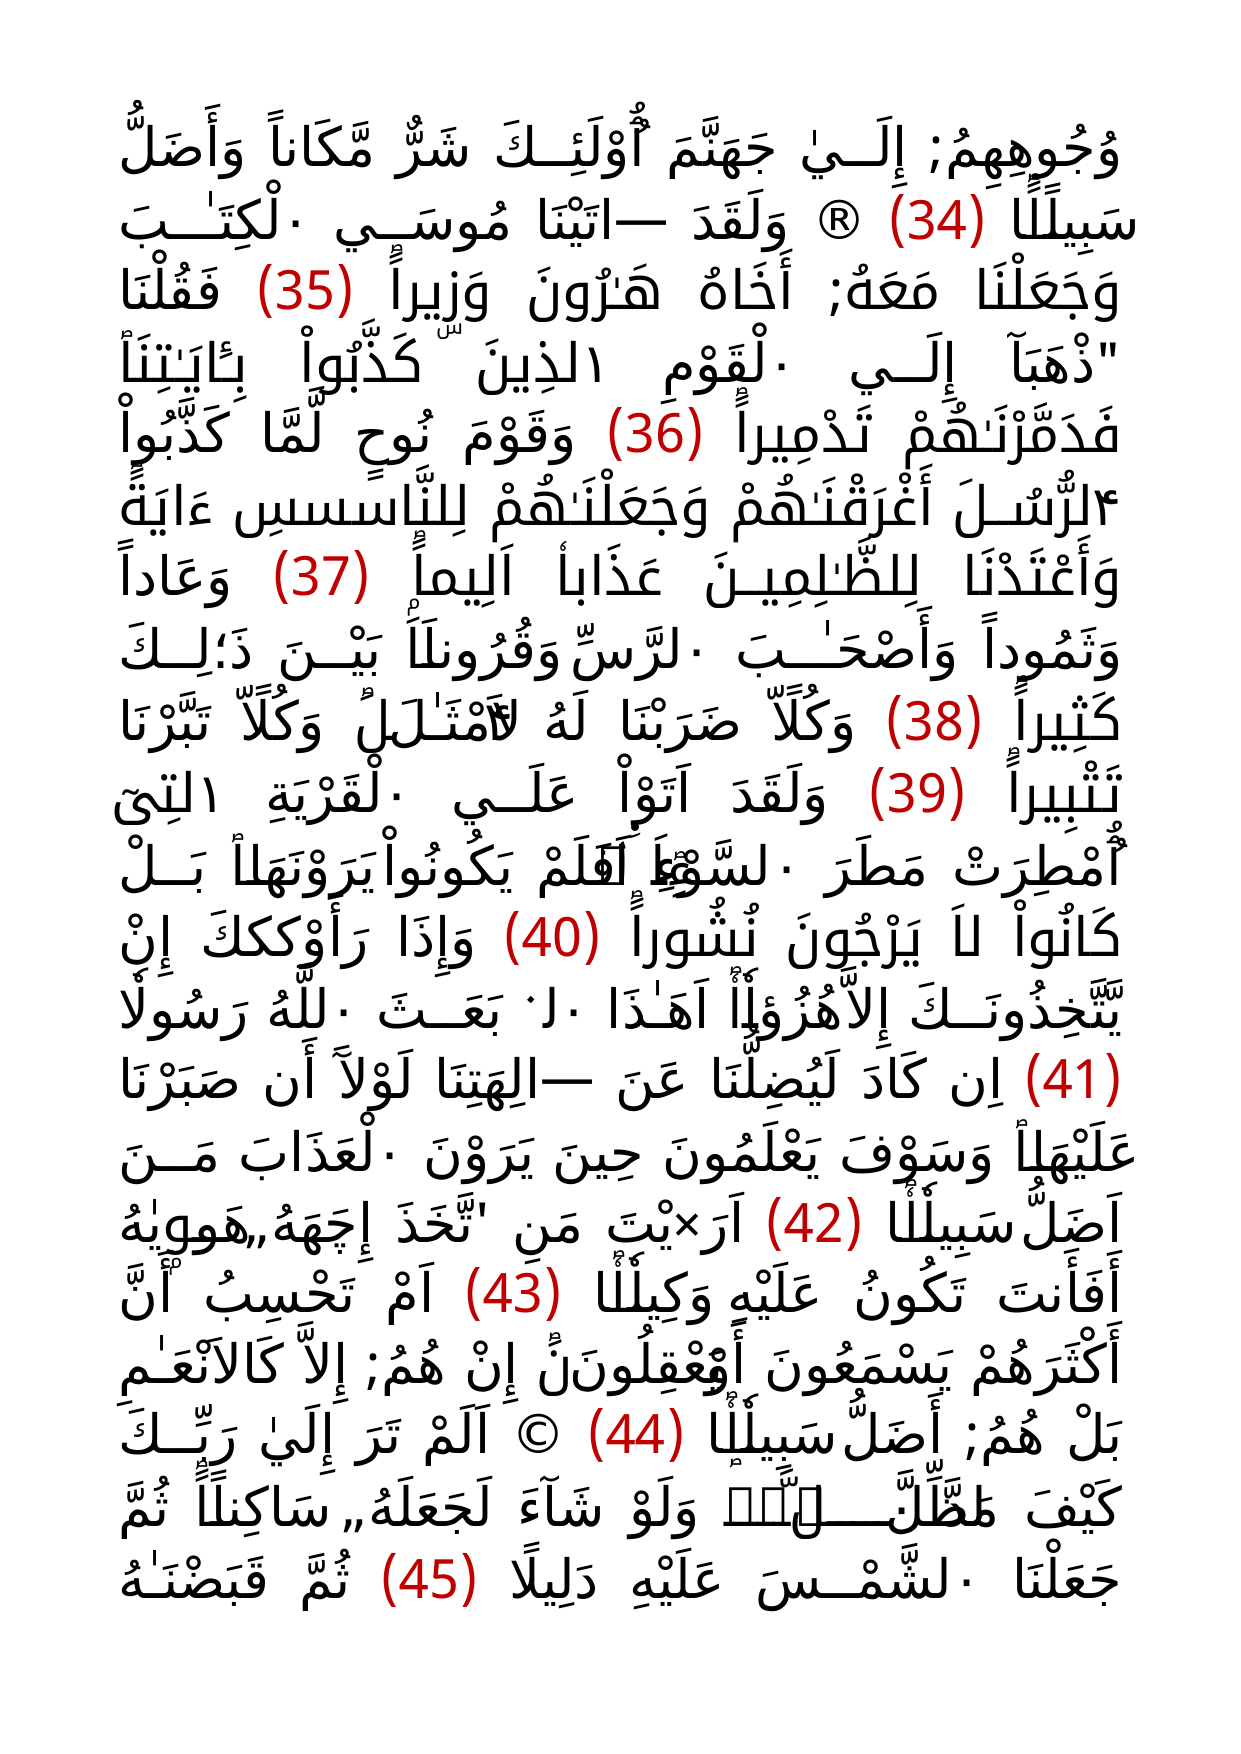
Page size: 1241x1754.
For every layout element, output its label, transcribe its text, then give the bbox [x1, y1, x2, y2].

text بِسْمِ ۱للَّهِ ۱لرَّحْمَـٰنِ ۱لرَّحِيمِ تَبَـٰرَكَ ۰ﻟ﮲ نَزَّلَ ۰لْفُرْقَانَ عَلَيٰ عَبْدِهِ” لِيَكُونَ لِلْعَـٰلَمِينَ نَذِيراٗؐ (1) ۱ﻟ﮲ لَهُ„ مُلْــكُ ۴لسَّمَـٰوَ؛تِ وَالاَرْضِ وَلَمْ يَتَّخِذْ وَلَداً وَلَمْ يَكُــن لَّهُ„ شَرۣيــكٌ فِى ۱لْمُلْكِؐ وَخَلَــقَ كُــلَّ شَيْءٍ فَقَدَّرَهُ„ تَقْدِيراًؐ (2) وَاتَّخَذُواْ مِن دُونِهِ“ ءَالِهَةً لاَّ يَخْلُقُونَ شَيْــٔاً وَهُمْ يُخْلَقُونَ وَلاَ يَمْلِكُونَ لَأِنفُسِهِمْ ضَرّاً وَلاَ نَفْعاً وَلاَ يَمْلِكُونَ مَوْتاً وَلاَ حَيَوٰةً وَلاَ نُشُوراًؐ (3) وَقَالَ ۰لذِيــنَ كَفَرُوٓاْ إِنْ هَـٰذَآ إِلٓاَّ إِفْــك٘ 'فْتَرۭيٰهُ وَأَعَانَهُ„ عَلَيْهِ قَوْم٘ —اخَرُونَؐ فَقَدْ جَآءُو ظُلْماً وَزُوراً (4) وَقَالُوٓاْ أَسَـٰطِيرُ ۴لاَوَّلِيــنَ "كْتَتَبَهَا فَهِيَ تُمْلۭيٰ عَلَيْهِ بُكْرَةً وَأَصِيلًؐا (5) قُلَ اَنزَلَهُ ۴ﻟ﮲ يَعْلَمُ ۴لسِّرَّ فِى ۱لسَّمَـٰوَ؛تِ وَالاَرْضِؐ إِنَّهُ„ كَانَ غَفُوراً رَّحِيماًؐ (6) وَقَالُواْ مَالِ هَـٰذَا ۰لرَّسُولِ يَاكُــلُ ۴لطَّعَامَ وَيَمْشِى فِى ۱لاَسْوَاقِ لَوْلآَ ٱُنزۣلَ إِلَيْهِ مَلَــكٌ فَيَكُونَ مَعَهُ„ نَذِيراٗ (7) اَوْ يُلْقۭيٰٓ إِلَيْهِ كَنز٘ اَوْ تَكُونُ لَهُ„ جَنَّةٌ يَاكُلُ مِنْهَاؐ وَقَالَ ۰لظَّـٰلِمُونَ إِن تَتَّبِعُونَ إِلاَّ رَجُلًا مَّسْحُوراٗؐ (8) ۶نظُرْ كَيْفَ ضَرَبُواْ لَــكَ ۰لاَمْثَـٰلَ فَضَلُّواْ فَلاَ يَسْتَطِيعُونَ سَبِيلًؐا (9) ® تَبَـٰرَكككَ ۰ﻟـذِىٓ إِن شَآءَ جَعَــلَ لَكَ خَيْراً مِّــن ذَ؛لِكَ جَنَّـٰتٍ تَجْرۣى مِــن تَحْتِهَا ۰لاَنْهَـٰرُ وَيَجْعَل لَّكَ قُصُوراٚؐ (10) بَــلْ كَذَّبُواْ بِالسَّاعَةِؐ وَأَعْتَدْنَا لِمَــن كَذَّبَ بِالسَّاعَةِ سَعِيراٗ (11) اِذَا رَأَتْهُم مِّــن مَّكَانٙ بَعِيدٍ سَمِعُواْ لَهَا تَغَيُّظاً وَزَفِيراًؐ (12) وَإِذَآ ٱُلْقُواْ مِنْهَا مَكَاناً ضَيِّقاً مُّقَرَّنِينَ دَعَوْاْ هُنَالِــكَ ثُبُوراًؐ (13) لاَّ تَدْعُواْ ۴لْيَوْمَ ثُبُوراً وَ؛حِداً وَادْعُواْ ثُبُوراً كَثِيراًؐ (14) قُلَ اَذَ؛لِــكَ خَيْر٘ اَمْ جَنَّةُ ۴لْخُلْدِ ۱لتِى وُعِدَ ۰لْمُتَّقُونَؐ كَانَتْ لَهُمْ جَزَآءً وَمَصِيراًؐ (15) لَّهُمْ فِيهَا مَا يَشَآءُونَ خَـٰلِدِيــنَؐ كَانَ عَلَيٰ رَبِّــكَ وَعْداً مَّسْـُٔولًؐا (16) وَيَوْمَ نَحْشُرُهُمْ وَمَا يَعْبُدُونَ مِن دُونِ ۱للَّهِ فَيَقُولُ ءَآنتُمُ; أَضْلَلْتُمْ عِبَادِى هَـٰٓؤُلآَءِ اَ۬مْ هُمْ ضَلُّواْ ۴لسَّبِيــلَؐ (17) قَالُواْ سُبْحَـٰنَــكَ مَا كَانَ يَنۢبَغِى لَنَآ أَن نَّتَّخِذَ مِن دُونِــكَ مِنَ اَوْلِيَآءَؐ وَچَكِــن مَّتَّعْتَهُمْ وَءَابَآءَهُمْ حَتَّــيٰ نَسُواْ ۴لذِّكْرَ وَكَانُواْ قَوْماَۢ بُوراًؐ (18) فَقَدْ كَذَّبُوكُم بِمَا تَقُولُونَ فَمَا يَسْتَطِيعُونَ صَرْفاً وَلاَ نَصْراًؐ وَمَـنْ يَّظْلِم مِّنكُمْ نُذِقْهُ عَذَاباً كَبِيراًؐ (19) وَمَآ أَرْسَلْنَا قَبْلَــكَ مِــنَ ۰لْمُرْسَلِينَ إِلٓاَّ إِنَّهُمْ لَيَاكُلُونَ ۰لطَّعَامَ وَيَمْشُونَ فِى ۱لاَسْوَاقِؐ وَجَعَلْنَا بَعْضَكُمْ لِبَعْضٍ فِتْنَةٗؐ اَتَصْبِرُونَؐ وَكَانَ رَبُّــكَ بَصِيراًؐ (20) ¤ وَقَالَ ۰لذِينَ لاَ يَرْجُونَ لِقَآءَنَا لَوْلآَ ٱُنزۣلَ عَلَيْنَا ۰لْمَلَئِكَةُ أَوْ نَرۭيٰ رَبَّنَاؐ لَقَدِ 'سْتَكْبَرُواْ فِىٓ أَنفُسِهِمْ وَعَتَوْ عُتُوّاً كَبِيراًؐ (21) يَوْمَ يَرَوْنَ ۰لْمَلَئِكَةَ لاَ بُشْرۭيٰ يَوْمَئِذٍ ڤِّڤْمُجْرۣمِينَؐ وَيَقُولُونَ حِجْراًؐ مَّحْجُوراًؐ (22) وَقَدِمْنَآ إِلَــيٰ مَا عَمِلُواْ مِــنْ عَمَــلٍ فَجَعَلْنَـٰهُ هَبَآءً مَّنثُوراٗؐ (23) اَصْحَـٰبُ ۴لْجَنَّةِ يَوْمَئِذٖ خَيْرٌ مُّسْتَقَرّاً وَأَحْسَــنُ مَقِيلًؐا (24) وَيَوْمَ تَشَّقَّقُ ۴لسَّمَآءُ بِالْغَمَـٰمِ وَنُزّۣلَ ۰لْمَلَئِكَةُ تَنزۣيلٗؐا (25) ۱لْمُلْــكُ يَوْمَئِذٖ ۱لْحَقُّ لِلرَّحْمَـٰنِؐ وَكَانَ يَوْماٗ عَلَــي ۰لْكۭـٰفِـرۣينَ عَسِيراًؐ (26) وَيَوْمَ يَعَــضُّ ۴لظَّالِمُ عَلَيٰ يَدَيْهِ يَقُولُ يَـٰلَيْتَنِى 'تَّخَذتُّ مَعَ ۰لرَّسُولِ سَبِيلًا (27) يَـٰوَيْلَتۭـيٰ لَيْتَنِى لَمَ اَتَّخِذْ فُچَناٗ خَلِيلًا (28) لَّقَدَ اَضَلَّنِى عَـنِ ۱لذِّكْرۣ بَعْدَ إِذْ جَآءَنِىؐ وَكَانَ ۰لشَّيْطَـٰنُ لِلِانسَـٰــنۣ خَذُولًؐا (29) وَقَالَ ۰لرَّسُولُ يَـٰرَبِّ إِنَّ قَوْمِــيَ "تَّخَذُواْ هَـٰذَا ۰لْقُرْءَانَ مَهْجُوراًؐ (30) وَكَذَ؛لِكَ جَعَلْنَا لِكُلِّ نَبِىٓءٖ عَدُوّاً مِّــنَ ۰ڤْمُجْرۣمِينَؐ وَكَفۭيٰ بِرَبِّــكَ هَادِياً وَنَصِيراًؐ (31) وَقَالَ ۰لذِيــنَ كَفَرُواْ لَوْلاَ نُزّۣلَ عَلَيْهِ ۱لْقُرْءَانُ جُمْلَةً وَ؛حِدَةًؐ كَذَ؛لِــكَ لِنُثَبِّــتَ بِهِ” فُؤَادَكَؐ وَرَتَّلْنَـٰهُ تَرْتِيلًؐا (32) وَلاَ يَاتُونَــكَ بِمَثَــل۫ اِلاَّ جِيؔنَـٰــكَ بِالْحَقِّ وَأَحْسَنَ تَفْسِيراٗؐ (33) ۱لذِينَ يُحْشَرُونَ عَلَيٰ وُجُوهِهِمُ; إِلَــيٰ جَهَنَّمَ ٱُوْلَئِــكَ شَرٌّ مَّكَاناً وَأَضَلُّ سَبِيلًؐا (34) ® وَلَقَدَ —اتَيْنَا مُوسَــي ۰لْكِتَـٰــبَ وَجَعَلْنَا مَعَهُ; أَخَاهُ هَـٰرُونَ وَزۣيراًؐ (35) فَقُلْنَا "ذْهَبَآ إِلَــي ۰لْقَوْمِ ۱لذِينَ كَذَّبُواْ بِـَٔايَـٰتِنَاؐ فَدَمَّرْنَـٰهُمْ تَدْمِيراًؐ (36) وَقَوْمَ نُوحٍ لَّمَّا كَذَّبُواْ ۴لرُّسُــلَ أَغْرَقْنَـٰهُمْ وَجَعَلْنَـٰهُمْ لِلنَّاسسسِ ءَايَةًؐ وَأَعْتَدْنَا لِلظَّـٰلِمِيــنَ عَذَاباٗ اَلِيماًؐ (37) وَعَاداً وَثَمُوداً وَأَصْحَـٰــبَ ۰لرَّسِّ وَقُرُوناَۢ بَيْــنَ ذَ؛لِــكَ كَثِيراًؐ (38) وَكُلًاّ ضَرَبْنَا لَهُ ۴لاَمْثَـٰلَؐ وَكُلًاّ تَبَّرْنَا تَتْبِيراًؐ (39) وَلَقَدَ اَتَوْاْ عَلَــي ۰لْقَرْيَةِ ۱لتِىٓ ٱُمْطِرَتْ مَطَرَ ۰لسَّوْءِؐ اَ۬فَلَمْ يَكُونُواْ يَرَوْنَهَاؐ بَــلْ كَانُواْ لاَ يَرْجُونَ نُشُوراًؐ (40) وَإِذَا رَأَوْكككَ إِنْ يَّتَّخِذُونَــكَ إِلاَّ هُزُؤاٗؐ اَهَـٰذَا ۰ﻟ﮲ بَعَــثَ ۰للَّهُ رَسُولٗا (41) اِن كَادَ لَيُضِلُّنَا عَنَ —الِهَتِنَا لَوْلآَ أَن صَبَرْنَا عَلَيْهَاؐ وَسَوْفَ يَعْلَمُونَ حِينَ يَرَوْنَ ۰لْعَذَابَ مَــنَ اَضَلُّ سَبِيلٗؐا (42) اَرَ×يْتَ مَنِ 'تَّخَذَ إِچَهَهُ„ هَوۭيٰهُ أَفَأَنتَ تَكُونُ عَلَيْهِ وَكِيلٗؐا (43) اَمْ تَحْسِبُ أَنَّ أَكْثَرَهُمْ يَسْمَعُونَ أَوْ يَعْقِلُونَؐ إِنْ هُمُ; إِلاَّ كَالاَنْعَـٰمِ بَلْ هُمُ; أَضَلُّ سَبِيلٗؐا (44) © اَلَمْ تَرَ إِلَيٰ رَبِّــكَ كَيْفَ مَدَّ ۰لظِّلَّؐ وَلَوْ شَآءَ لَجَعَلَهُ„ سَاكِناًؐ ثُمَّ جَعَلْنَا ۰لشَّمْــسَ عَلَيْهِ دَلِيلًا (45) ثُمَّ قَبَضْنَـٰهُ إِلَيْنَا قَبْضاً يَسِيراًؐ (46) وَهُوَ ۰ﻟ﮲ جَعَلَ لَكُمُ ۴ليْـلَ لِبَاساً وَالنَّوْمَ سُبَاتاً وَجَعَــلَ ۰لنَّهَارَ نُشُوراًؐ (47) وَهُوَ ۰لـذِىٓ أَرْسَلَ ۰لرّۣيَـٰحَ نُشُراَۢ بَيْـنَ ¢ رَحْمَتِهِؐ” وَأَنزَلْنَا مِنَ ۰لسَّمَآءِ مَآءً طَهُوراً (48) ڤِّنُحْيـيِيَ بِهِ” بَلْدَةً مَّيْتاً وَنُسْقِيَهُ„ مِمَّا خَلَقْنَآ أَنْعَـٰماً وَأَنَاسِــيَّ كَثِيراًؐ (49) وَلَقَدْ صَرَّفْنَـٰهُ بَيْنَهُمْ لِيَذَّكَّرُواْ فَأَبۭــيٰٓ أَكْثَرُ ۴لنَّاسسسِ إِلاَّ كُفُوراًؐ (50) وَلَوْ شِيؔنَا لَبَعَثْنَا فِى كُلِّ قَرْيَةٍ نَّذِيراًؐ (51) فَلاَ تُطِعِ ۱لْكۭـٰفِرۣينَؐ وَجَـٰهِدْهُم بِهِ” جِهَاداً كَبِيراًؐ (52) وَهُوَ ۰ﻟ﮲ مَرَجَ ۰ڤْبَحْرَيْــنۣ هَـٰذَا عَذْبٌ فُرَاتٌ وَهَـٰذَا مِلْح٘ ۷جَاجٌؐ وَجَعَلَ بَيْنَهُمَا بَرْزَخاً وَحِجْراً مَّحْجُوراًؐ (53) وَهُوَ ۰ﻟ﮲ خَلَقَ مِنَ ۰لْمَآءِ بَشَراً فَجَعَلَهُ„ نَسَباً وَصِهْراًؐ وَكَانَ رَبُّكَ قَدِيراًؐ (54) وَيَعْبُدُونَ مِن دُونِ ۱للَّهِ مَا لاَ يَنفَعُهُمْ وَلاَ يَضُرُّهُمْؐ وَكَانننَ ۰لْكَافِرُ عَلَيٰ رَبِّهِ” ظَهِيراًؐ (55) وَمَآ أَرْسَلْنَـٰــكَ إِلاَّ مُبَشِّراً وَنَذِيراًؐ (56) قُــلْ مَآ أَسْـَٔلُكُمْ عَلَيْهِ مِنَ اَجْر۫ اِلاَّ مَــن شَآءَ انْ يَّتَّخِذَ إِلَيٰ رَبِّهِ” سَبِيلًؐا (57) وَتَوَكَّــلْ عَلَي ۰لْحَيِّ ۱ﻟ﮲ لاَ يَمُوتُؐ وَسَبِّحْ بِحَمْدِهِؐ” وَكَفۭيٰ بِهِ” بِذُنُوبِ عِبَادِهِ” خَبِيراٗؐ (58) ۱ﻟ﮲ خَلَــقَ ۰لسَّمَـٰوَ؛تِ وَالاَرْضَ وَمَا بَيْنَهُمَا فِى سِتَّةِ أَيَّامٍ ثُمَّ "سْتَوۭيٰ عَلَــي ۰لْعَرْشِؐ ۱لرَّحْمَـٰنُؐ فَسْـَٔلْ بِهِ” خَبِيراًؐ (59) وَإِذَا قِيــلَ لَهُمُ ۶سْجُدُواْ لِلرَّحْمَـٰــنۣ قَالُواْ وَمَا ۰لرَّحْمَـٰــنُؐ أَنَسْجُدُ لِمَا تَامُرُنَا وَزَادَهُمْ نُفُوراًؐ ¦ (60) ® تَبَـٰرَكَ ۰ﻟ﮲ جَعَلَ فِى ۱لسَّمَآءِ بُرُوجاً وَجَعَـلَ فِيهَا سِرَ؛جاً وَقَمَراً مُّنِيراًؐ (61) وَهُوَ ۰ﻟ﮲ جَعَلَ ۰ليْلَ وَالنَّهَارَ خِلْفَةً لِّمَنَ اَرَادَ أَنْ يَّذَّكَّرَ أَوَ اَرَادَ شُكُوراًؐ (62) وَعِبَادُ ۴لرَّحْمَـٰنِ ۱لذِينَ يَمْشُونَ عَلَــي ۰لاَرْضِ هَوْناً وَإِذَا خَاطَبَهُمُ ۴لْجَـٰهِلُونَ قَالُواْ سَچَماًؐ (63) وَالذِينَ يَبِيتُونَ لِرَبِّهِمْ سُجَّداً وَقِيَـٰماًؐ (64) وَالذِينَ يَقُولُونَ رَبَّنَا "صْرۣفْ عَنَّا عَذَابَ جَهَنَّمَ إِنَّ عَذَابَهَا كَانَ غَرَاماٗؐ (65) اِنَّهَا سَآءَتْ مُسْتَقَرّاً وَمُقَاماًؐ (66) وَالذِينَ إِذَآ أَنفَقُواْ لَمْ يُسْرۣفُواْ وَلَمْ يُقْتِرُواْ وَكَانَ بَيْــنَ ذَ؛لِــكَ قَوَاماًؐ (67) وَالذِيــنَ لاَ يَدْعُونَ مَعَ ۰للَّهِ إِچَهاٗ —اخَرَ وَلاَ يَقْتُلُونَ ۰لنَّفْسَ ۰لتِى حَرَّمَ ۰للَّهُ إِلاَّ بِالْحَقِّ وَلاَ يَزْنُونَؐ وَمَنْ يَّفْعَلْ ذَ؛لِكَ يَلْقَ أَثَاماً (68) يُضَـٰعَفْ لَهُ ۴لْعَذَابُ يَوْمَ ۰لْقِيَـٰمَةِ وَيَخْلُدْ فِيهِ مُهَاناٗ (69) اِلاَّ مَن تَابَ وَءَامَنَ وَعَمِــلَ عَمَلًا صَـٰڤِحاً فَٱُوْلَئِكَ يُبَدِّلُ ۴للَّهُ سَيِّـَٔاتِهِمْ حَسَنَـٰــتٍؐ وَكَانننَ ۰للَّهُ غَفُوراً رَّحِيماًؐ (70) وَمَــن تَابَ وَعَمِــلَ صَـٰڤِحاً فَإِنَّهُ„ يَتُوبُ إِلَــي ۰للَّهِ مَتَاباًؐ (71) وَالذِينَ لاَ يَشْهَدُونَ ۰لزُّورَ وَإِذَا مَرُّواْ بِاللَّغْوۣ مَرُّواْ كِرَاماًؐ (72) وَالذِينَ إِذَا ذُكِّرُواْ بِـَٔايَـٰتِ رَبِّهِمْ لَمْ يَخِرُّواْ عَلَيْهَا صُمّاً وَعُمْيَاناًؐ (73) وَالذِينَ يَقُولُونَ رَبَّنَا هَبْ لَنَا مِنَ اَزْوَ؛جِنَا وَذُرّۣيَّـٰتِنَا قُرَّةَ أَعْيُنٍ وَاجْعَلْنَا لِلْمُتَّقِينَ إِمَاماٗؐ (74) ۷وْلَئِكَ يُجْزَوْنَ ۰لْغُرْفَةَ بِمَا صَبَرُواْ وَيُلَقَّوْنَ فِيهَا تَحِيَّةً وَسَچَماٗ (75) خَـٰلِدِينَ فِيهَاؐ حَسُنَتْ مُسْتَقَرّاً وَمُقَاماًؐ (76) قُلْ مَا يَعْبَؤُاْ بِكُمْ رَبِّى لَوْلاَ دُعَآؤُكُمْؐ فَقَدْ كَذَّبْتُمْ فَسَوْفَ يَكُونُ لِزَاماً (77) [118, 118, 1122, 1621]
